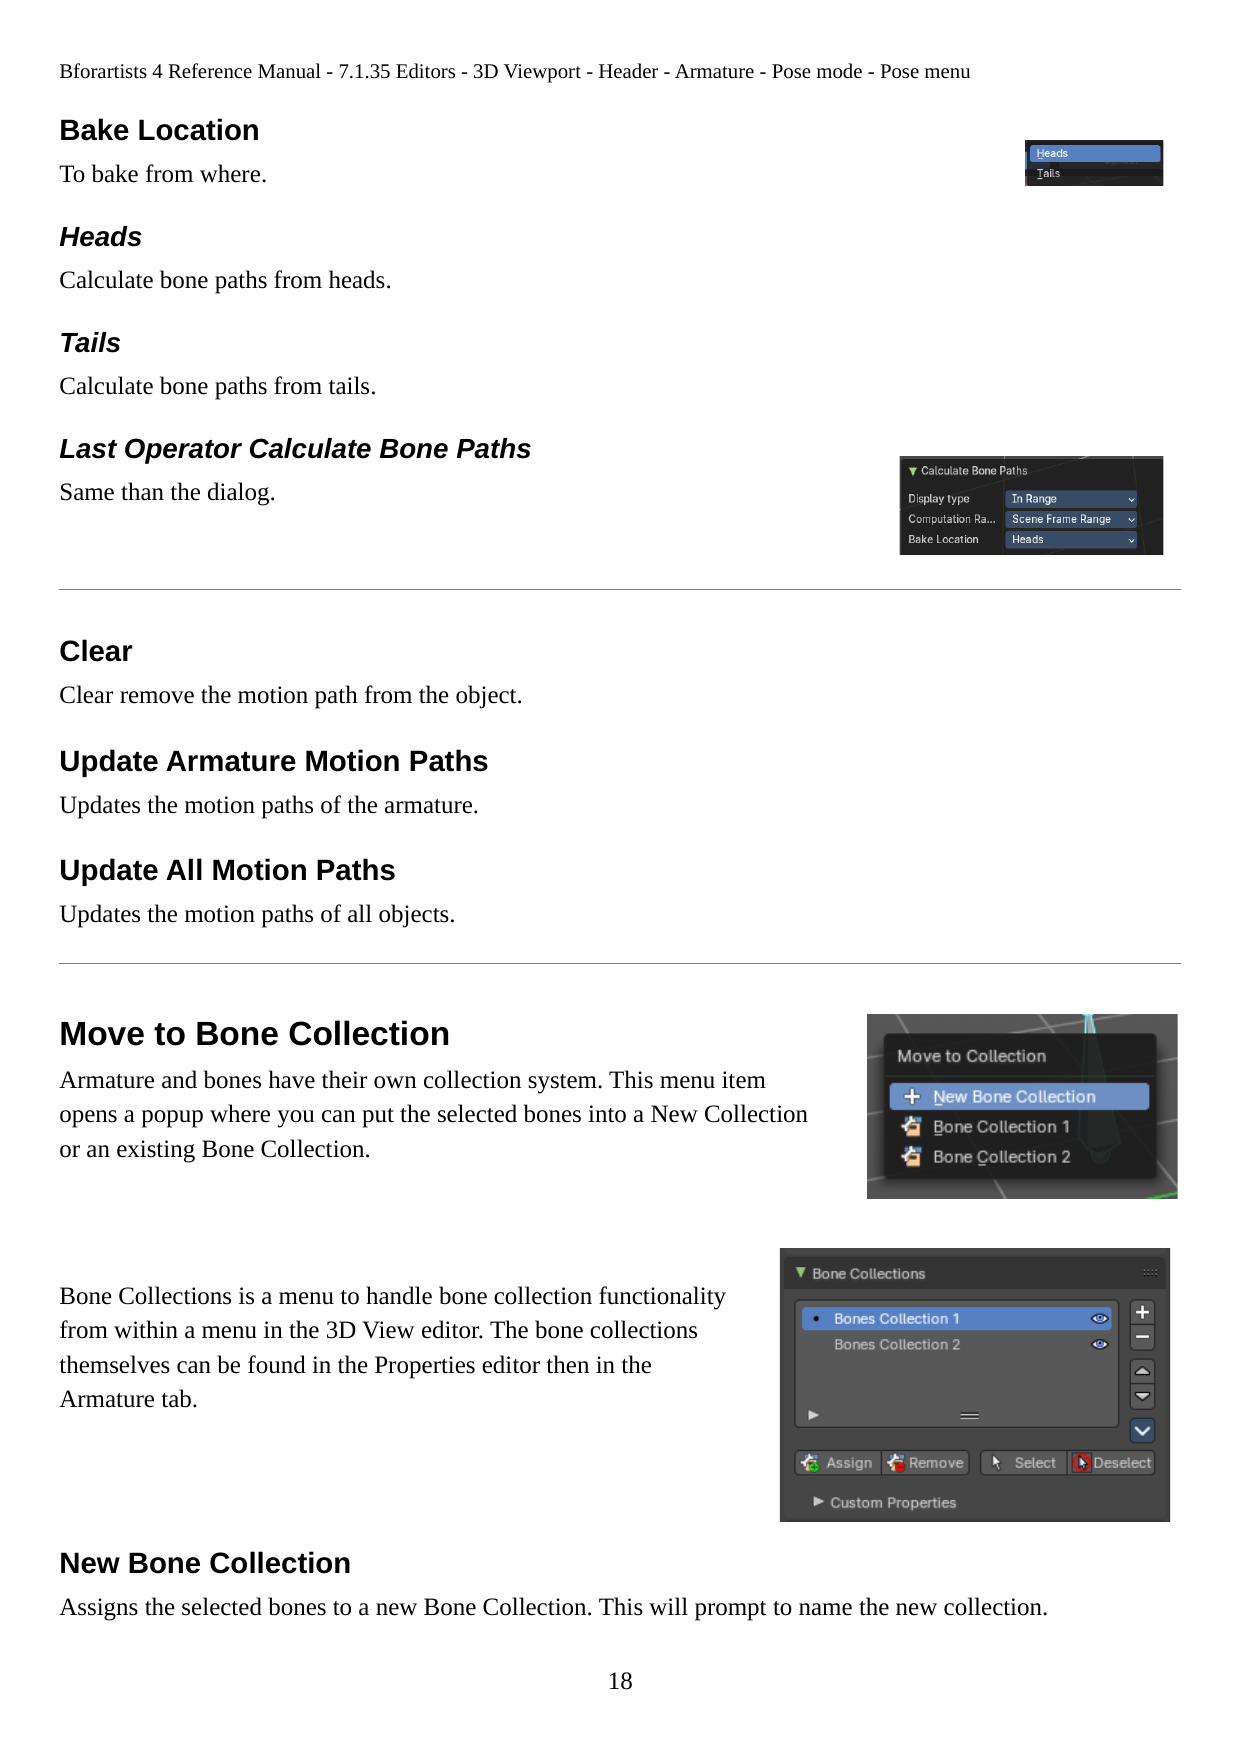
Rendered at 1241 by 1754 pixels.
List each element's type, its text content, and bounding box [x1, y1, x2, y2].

subtitle Update Armature Motion Paths [59, 743, 1181, 777]
subtitle Move to Bone Collection [59, 1014, 867, 1052]
text Updates the motion paths of the armature. [59, 790, 1181, 818]
subtitle Clear [59, 633, 1181, 667]
text [1164, 477, 1181, 505]
picture [779, 1248, 1171, 1522]
picture [867, 1014, 1178, 1199]
subtitle Heads [59, 220, 1181, 252]
subtitle Bake Location [59, 113, 1181, 146]
text Clear remove the motion path from the object. [59, 680, 1181, 708]
text Bone Collections is a menu to handle bone collection functionality from within a menu in the 3D View editor. The bone collections themselves can be found in the Properties editor then in the Armature tab. [59, 1281, 779, 1413]
picture [1025, 140, 1164, 186]
subtitle Tails [59, 326, 1181, 358]
subtitle Last Operator Calculate Bone Paths [59, 432, 1181, 464]
subtitle Update All Motion Paths [59, 853, 1181, 887]
text Updates the motion paths of all objects. [59, 899, 1181, 928]
text Calculate bone paths from heads. [59, 265, 1181, 293]
text Armature and bones have their own collection system. This menu item opens a popup where you can put the selected bones into a New Collection or an existing Bone Collection. [59, 1065, 867, 1162]
picture [899, 456, 1164, 555]
text To bake from where. [59, 159, 1181, 188]
subtitle New Bone Collection [59, 1546, 1181, 1580]
text Same than the dialog. [59, 477, 899, 505]
text Assigns the selected bones to a new Bone Collection. This will prompt to name the new collection. [59, 1592, 1181, 1621]
text Calculate bone paths from tails. [59, 371, 1181, 399]
